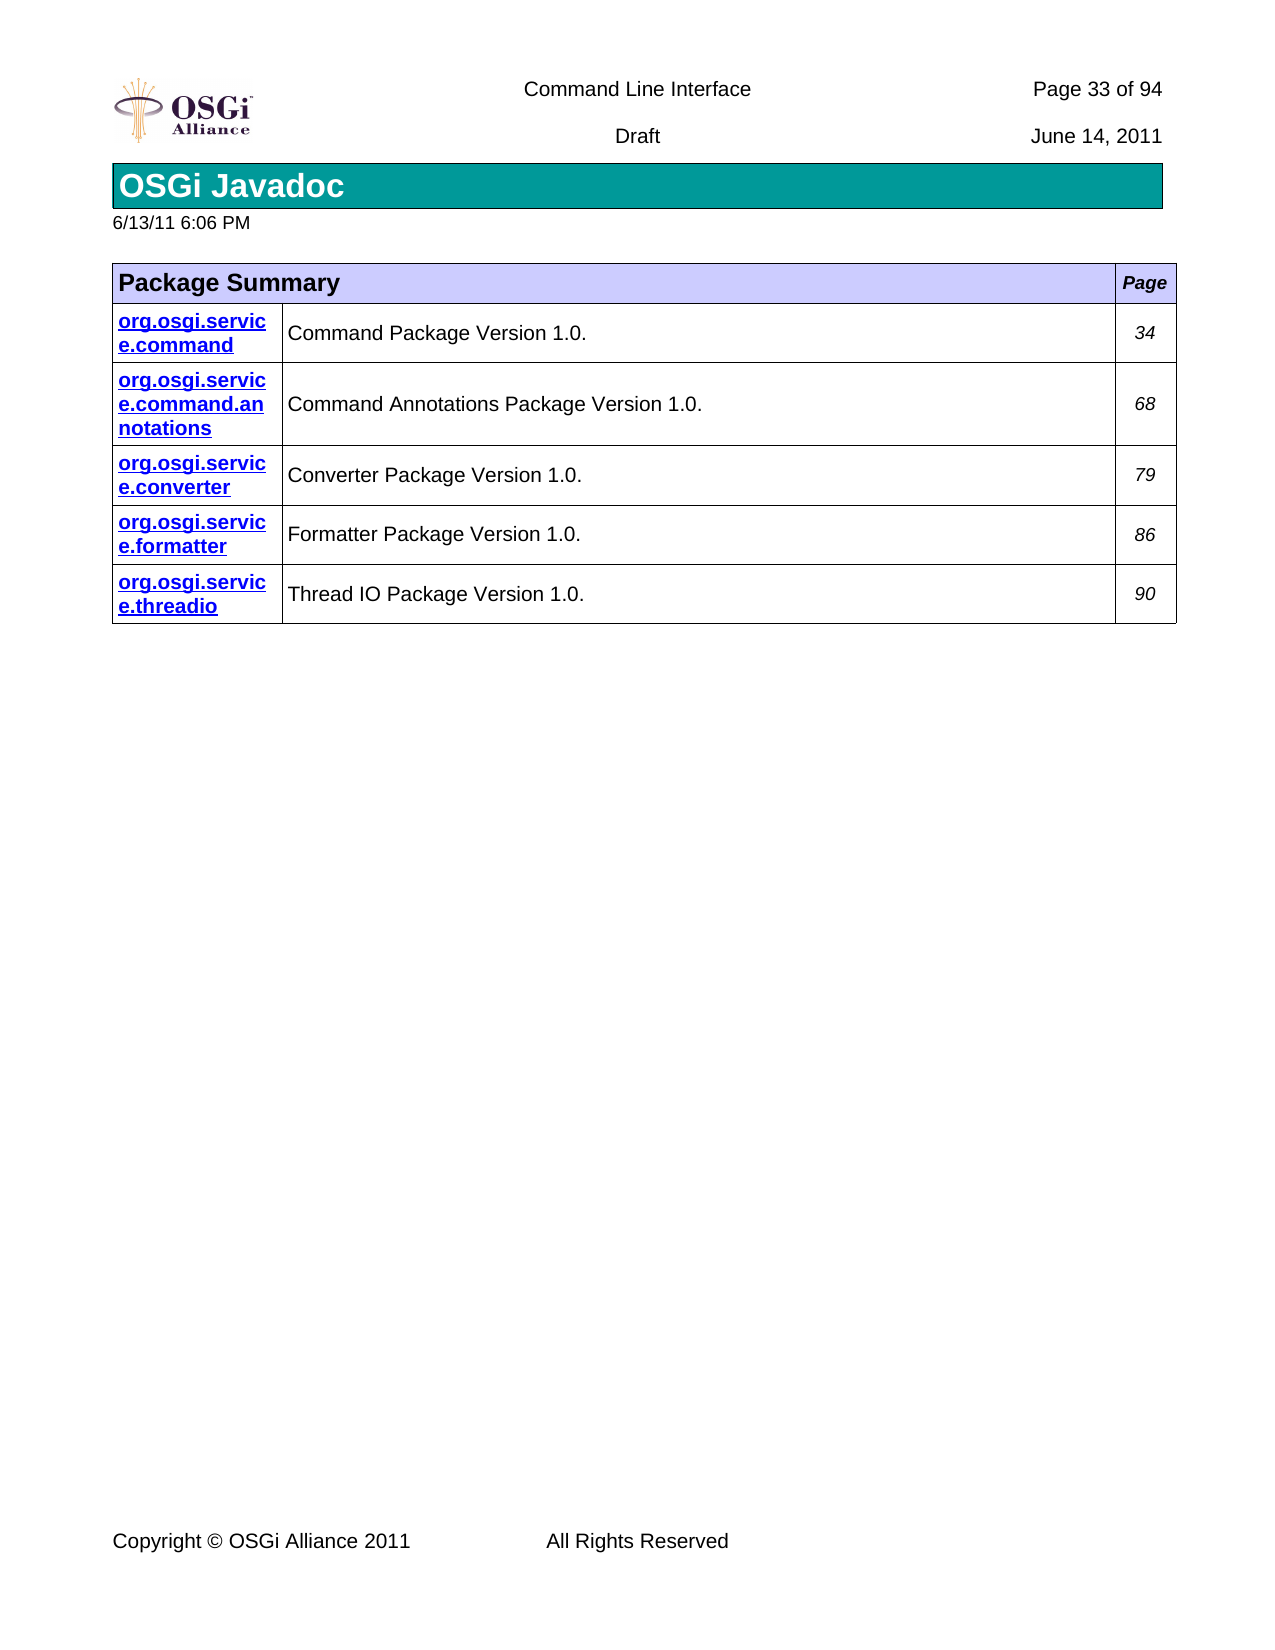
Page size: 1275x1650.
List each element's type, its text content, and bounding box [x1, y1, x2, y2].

subtitle OSGi Javadoc [114, 164, 1162, 208]
table_cell Converter Package Version 1.0. [283, 446, 1115, 504]
table_cell org.osgi.service.formatter [113, 506, 282, 564]
table_cell Formatter Package Version 1.0. [283, 506, 1115, 564]
table_cell 65 [1116, 363, 1176, 445]
table_cell 33 [1116, 304, 1176, 362]
picture [114, 78, 254, 143]
table_cell 85 [1116, 565, 1176, 623]
table_cell Command Package Version 1.0. [283, 304, 1115, 362]
table_cell Thread IO Package Version 1.0. [283, 565, 1115, 623]
table_cell org.osgi.service.command.annotations [113, 363, 282, 445]
table_header Page [1116, 264, 1176, 303]
table_cell org.osgi.service.converter [113, 446, 282, 504]
table_cell org.osgi.service.command [113, 304, 282, 362]
table_cell 76 [1116, 446, 1176, 504]
table_cell org.osgi.service.threadio [113, 565, 282, 623]
table_header Package Summary [113, 264, 1115, 303]
table_cell 81 [1116, 506, 1176, 564]
text 6/13/11 6:06 PM [112, 212, 1162, 233]
table_cell Command Annotations Package Version 1.0. [283, 363, 1115, 445]
